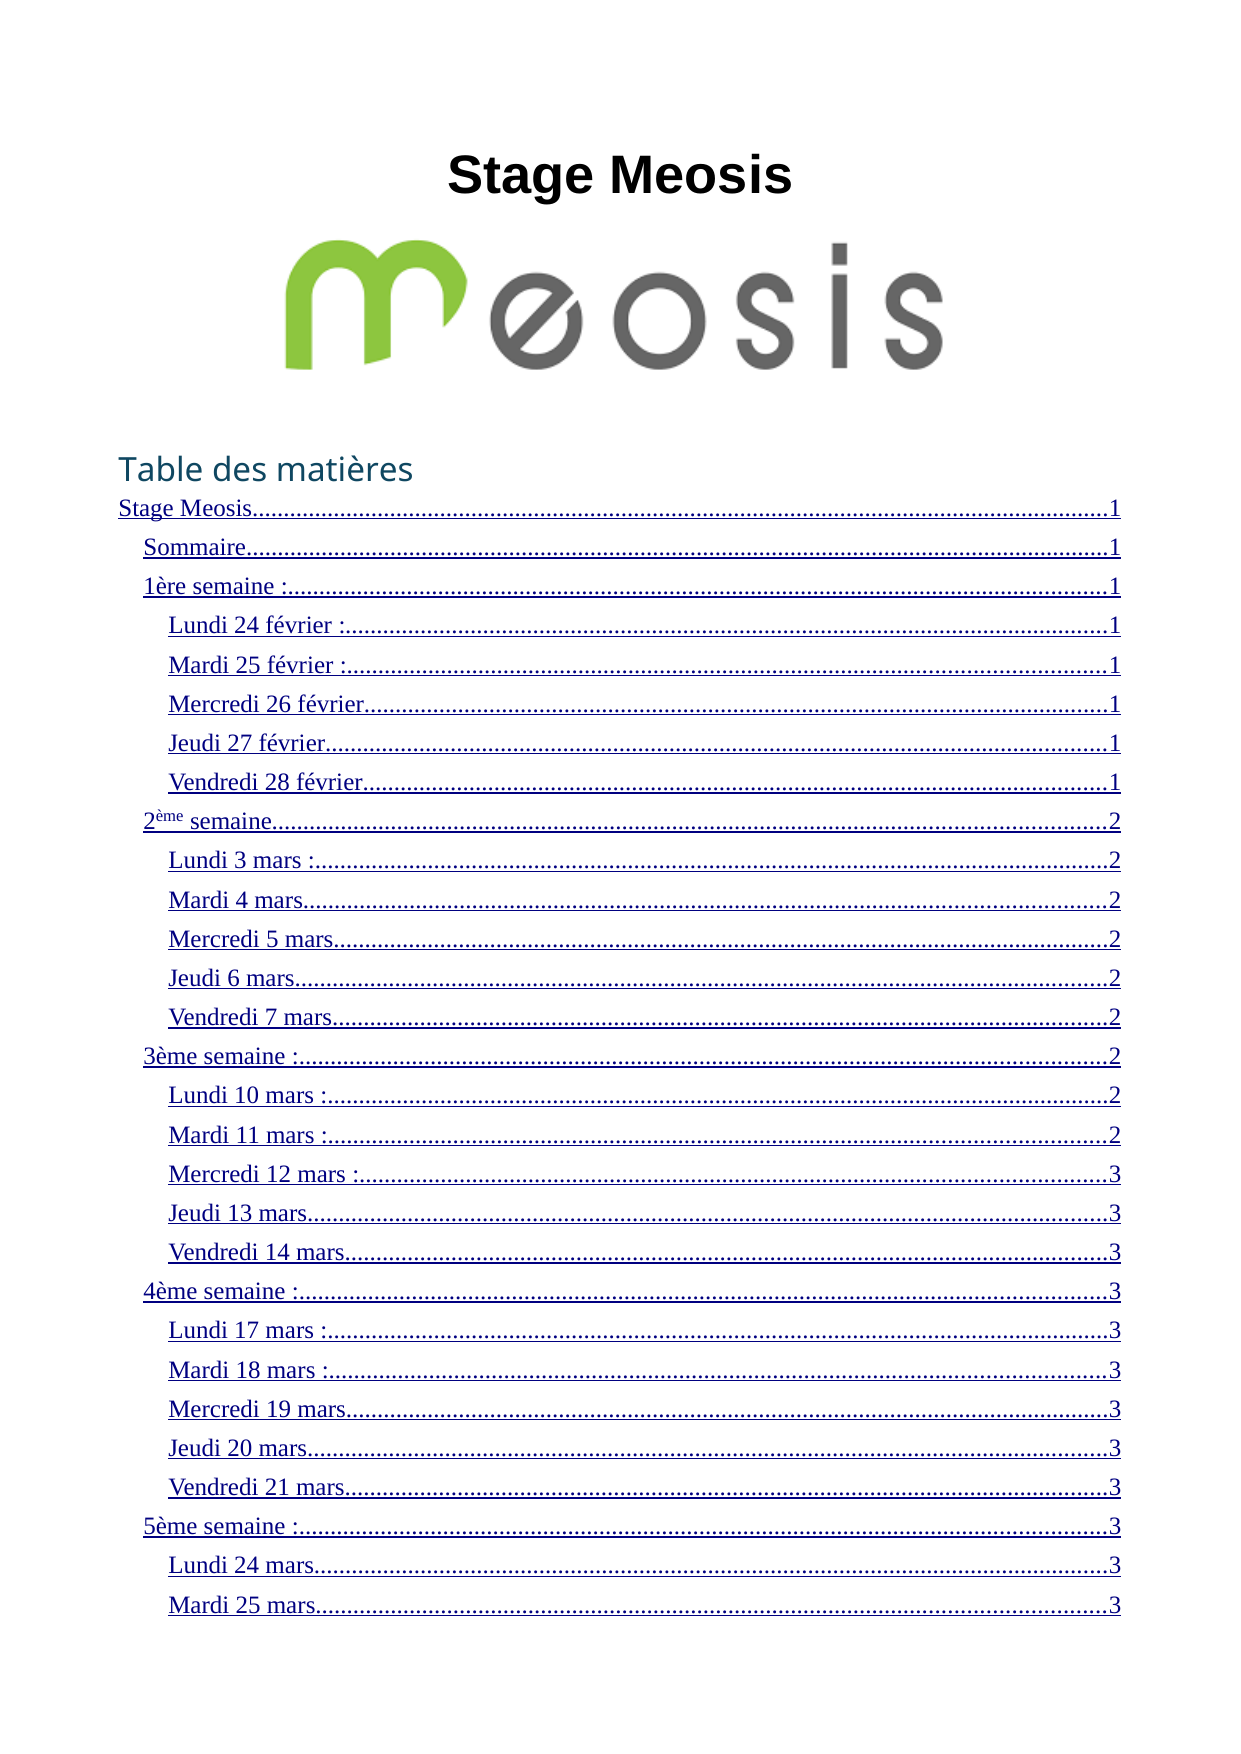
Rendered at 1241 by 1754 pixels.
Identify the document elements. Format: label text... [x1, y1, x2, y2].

text Mardi 25 mars 3 [168, 1590, 1122, 1618]
text Jeudi 6 mars 2 [168, 963, 1122, 992]
text Mercredi 5 mars 2 [168, 924, 1122, 953]
text Stage Meosis 1 [118, 493, 1122, 522]
text 4ème semaine : 3 [143, 1276, 1122, 1305]
text Vendredi 14 mars 3 [168, 1237, 1122, 1266]
text Vendredi 28 février 1 [168, 767, 1122, 796]
text Mardi 11 mars : 2 [168, 1120, 1122, 1148]
text Jeudi 20 mars 3 [168, 1433, 1122, 1462]
text Mercredi 26 février 1 [168, 689, 1122, 718]
text Mercredi 12 mars : 3 [168, 1159, 1122, 1188]
text Jeudi 13 mars 3 [168, 1198, 1122, 1227]
text Vendredi 7 mars 2 [168, 1002, 1122, 1031]
text Mercredi 19 mars 3 [168, 1394, 1122, 1423]
text Table des matières [118, 445, 1122, 491]
text Lundi 24 février : 1 [168, 611, 1122, 639]
text 1ère semaine : 1 [143, 571, 1122, 600]
text Lundi 3 mars : 2 [168, 846, 1122, 874]
text Vendredi 21 mars 3 [168, 1472, 1122, 1501]
text Jeudi 27 février 1 [168, 728, 1122, 757]
text 2ème semaine 2 [143, 806, 1122, 835]
text Mardi 18 mars : 3 [168, 1355, 1122, 1383]
text 3ème semaine : 2 [143, 1041, 1122, 1070]
text Mardi 25 février : 1 [168, 650, 1122, 678]
text Lundi 24 mars 3 [168, 1551, 1122, 1579]
text Lundi 10 mars : 2 [168, 1081, 1122, 1109]
text Sommaire 1 [143, 532, 1122, 561]
text 5ème semaine : 3 [143, 1511, 1122, 1540]
subtitle Stage Meosis [118, 143, 1122, 205]
text Mardi 4 mars 2 [168, 885, 1122, 913]
text Lundi 17 mars : 3 [168, 1316, 1122, 1344]
